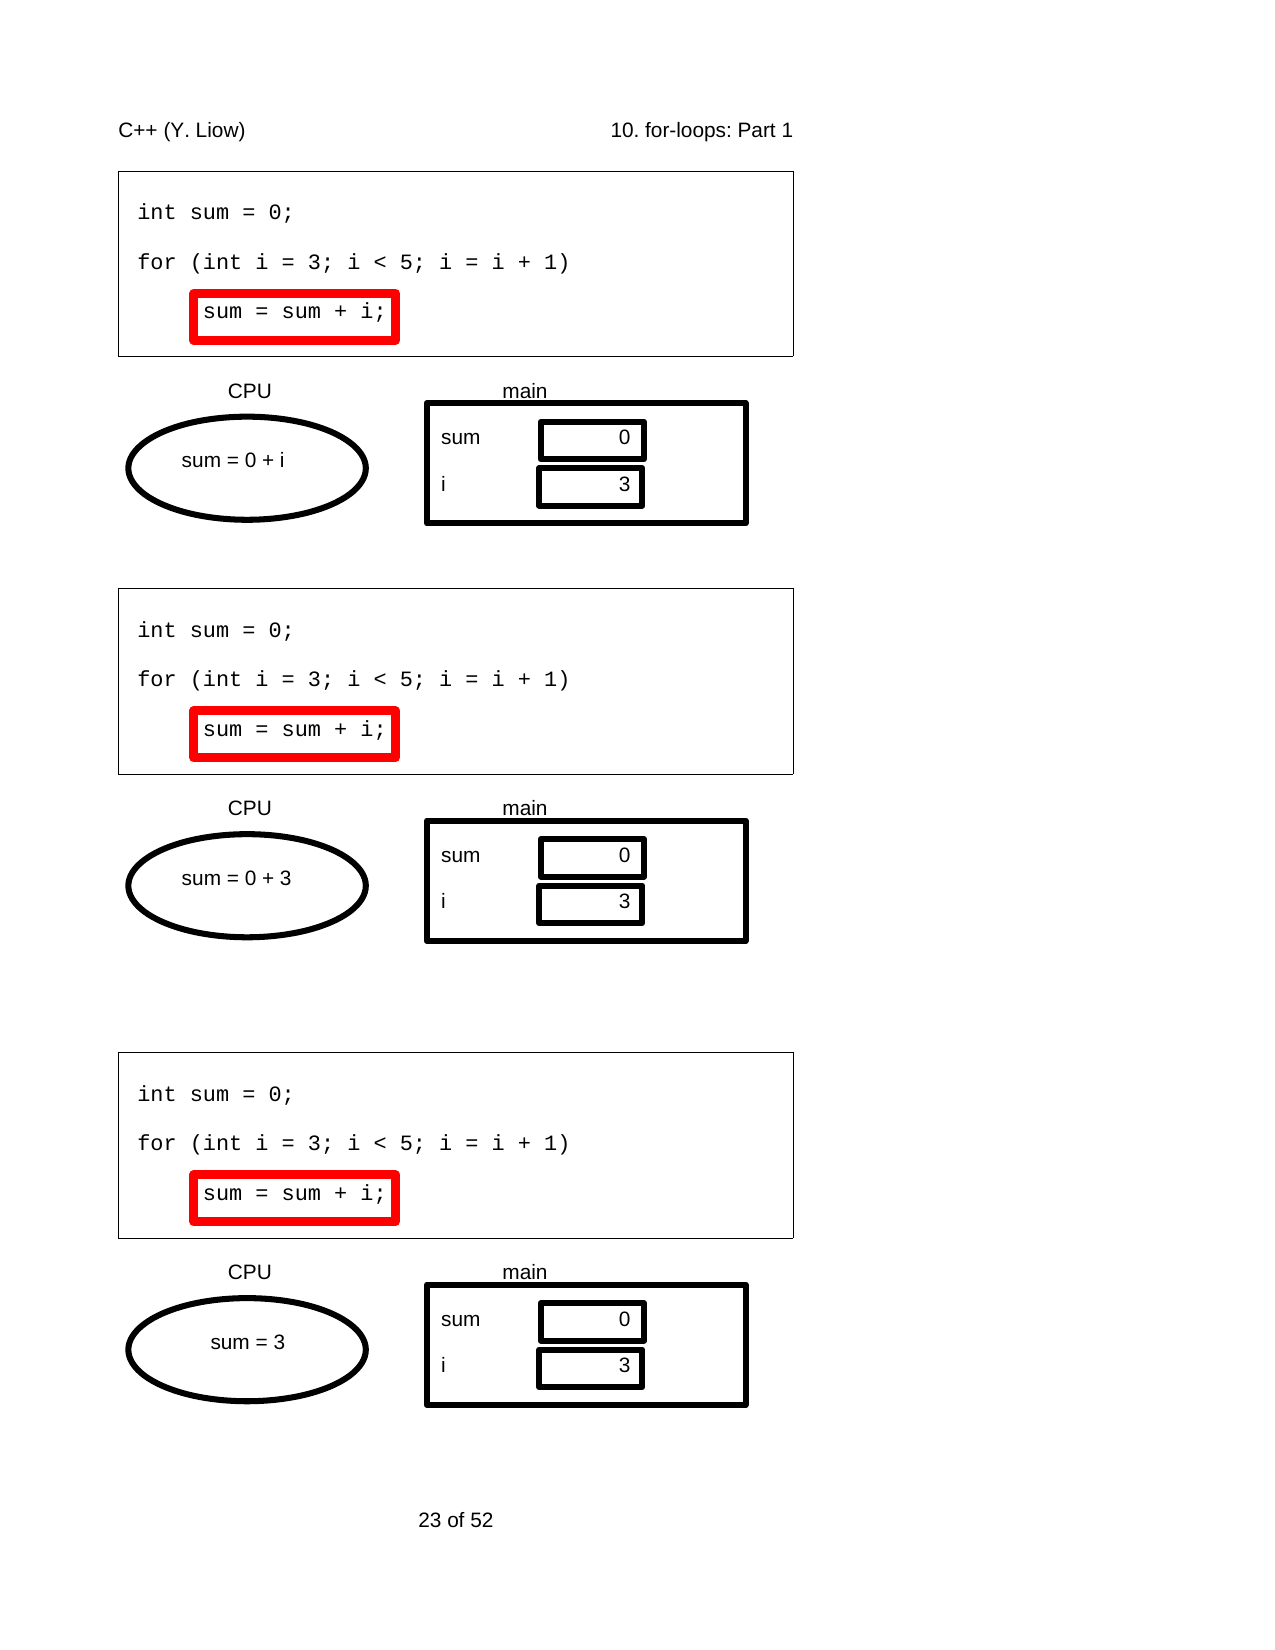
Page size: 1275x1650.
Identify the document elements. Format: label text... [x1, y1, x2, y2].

text [118, 426, 166, 449]
text [143, 426, 351, 449]
text [647, 1307, 743, 1330]
text i [430, 472, 536, 495]
text [327, 1307, 424, 1330]
text [118, 843, 168, 866]
text [118, 1330, 132, 1354]
text [363, 449, 424, 472]
text [133, 890, 362, 913]
text sum = 3 [132, 1330, 362, 1354]
text [645, 890, 743, 913]
text [328, 426, 424, 449]
text [749, 843, 793, 866]
text 3 [542, 890, 639, 913]
text 0 [544, 426, 641, 449]
text [749, 1330, 793, 1354]
text sum = 0 + 3 [132, 866, 362, 890]
text i [430, 1354, 536, 1377]
text [749, 866, 793, 890]
table_header int sum = 0; for (int i = 3; i < 5; i = i + 1) sum = sum + i; [119, 1053, 793, 1237]
text [749, 890, 793, 913]
text sum = 0 + i [132, 449, 362, 472]
text [118, 1307, 167, 1330]
text [362, 1330, 424, 1354]
text sum [430, 1307, 538, 1330]
text [749, 472, 793, 495]
text [118, 1354, 140, 1377]
text 3 [542, 472, 639, 495]
text [118, 866, 132, 890]
text [355, 890, 424, 913]
text [355, 472, 424, 495]
text [430, 866, 743, 890]
text [362, 866, 424, 890]
text [430, 449, 743, 472]
text 3 [542, 1354, 639, 1377]
table_header int sum = 0; for (int i = 3; i < 5; i = i + 1) sum = sum + i; [119, 589, 793, 773]
text CPU main [118, 797, 793, 820]
text sum [430, 843, 538, 866]
text [749, 1307, 793, 1330]
text [647, 843, 743, 866]
text [749, 1354, 793, 1377]
text [749, 449, 793, 472]
text [133, 472, 362, 495]
text CPU main [118, 1261, 793, 1284]
text [118, 890, 140, 913]
text [645, 472, 743, 495]
text [749, 426, 793, 449]
text [143, 1307, 351, 1330]
text [118, 472, 139, 495]
text [645, 1354, 743, 1377]
text 0 [544, 843, 641, 866]
text sum [430, 426, 538, 449]
text [647, 426, 743, 449]
text [430, 1330, 743, 1354]
text CPU main [118, 379, 793, 402]
text [327, 843, 424, 866]
text [118, 449, 132, 472]
text [133, 1354, 362, 1377]
table_header int sum = 0; for (int i = 3; i < 5; i = i + 1) sum = sum + i; [119, 172, 793, 356]
text i [430, 890, 536, 913]
text [143, 843, 351, 866]
text 0 [544, 1307, 641, 1330]
text [355, 1354, 424, 1377]
